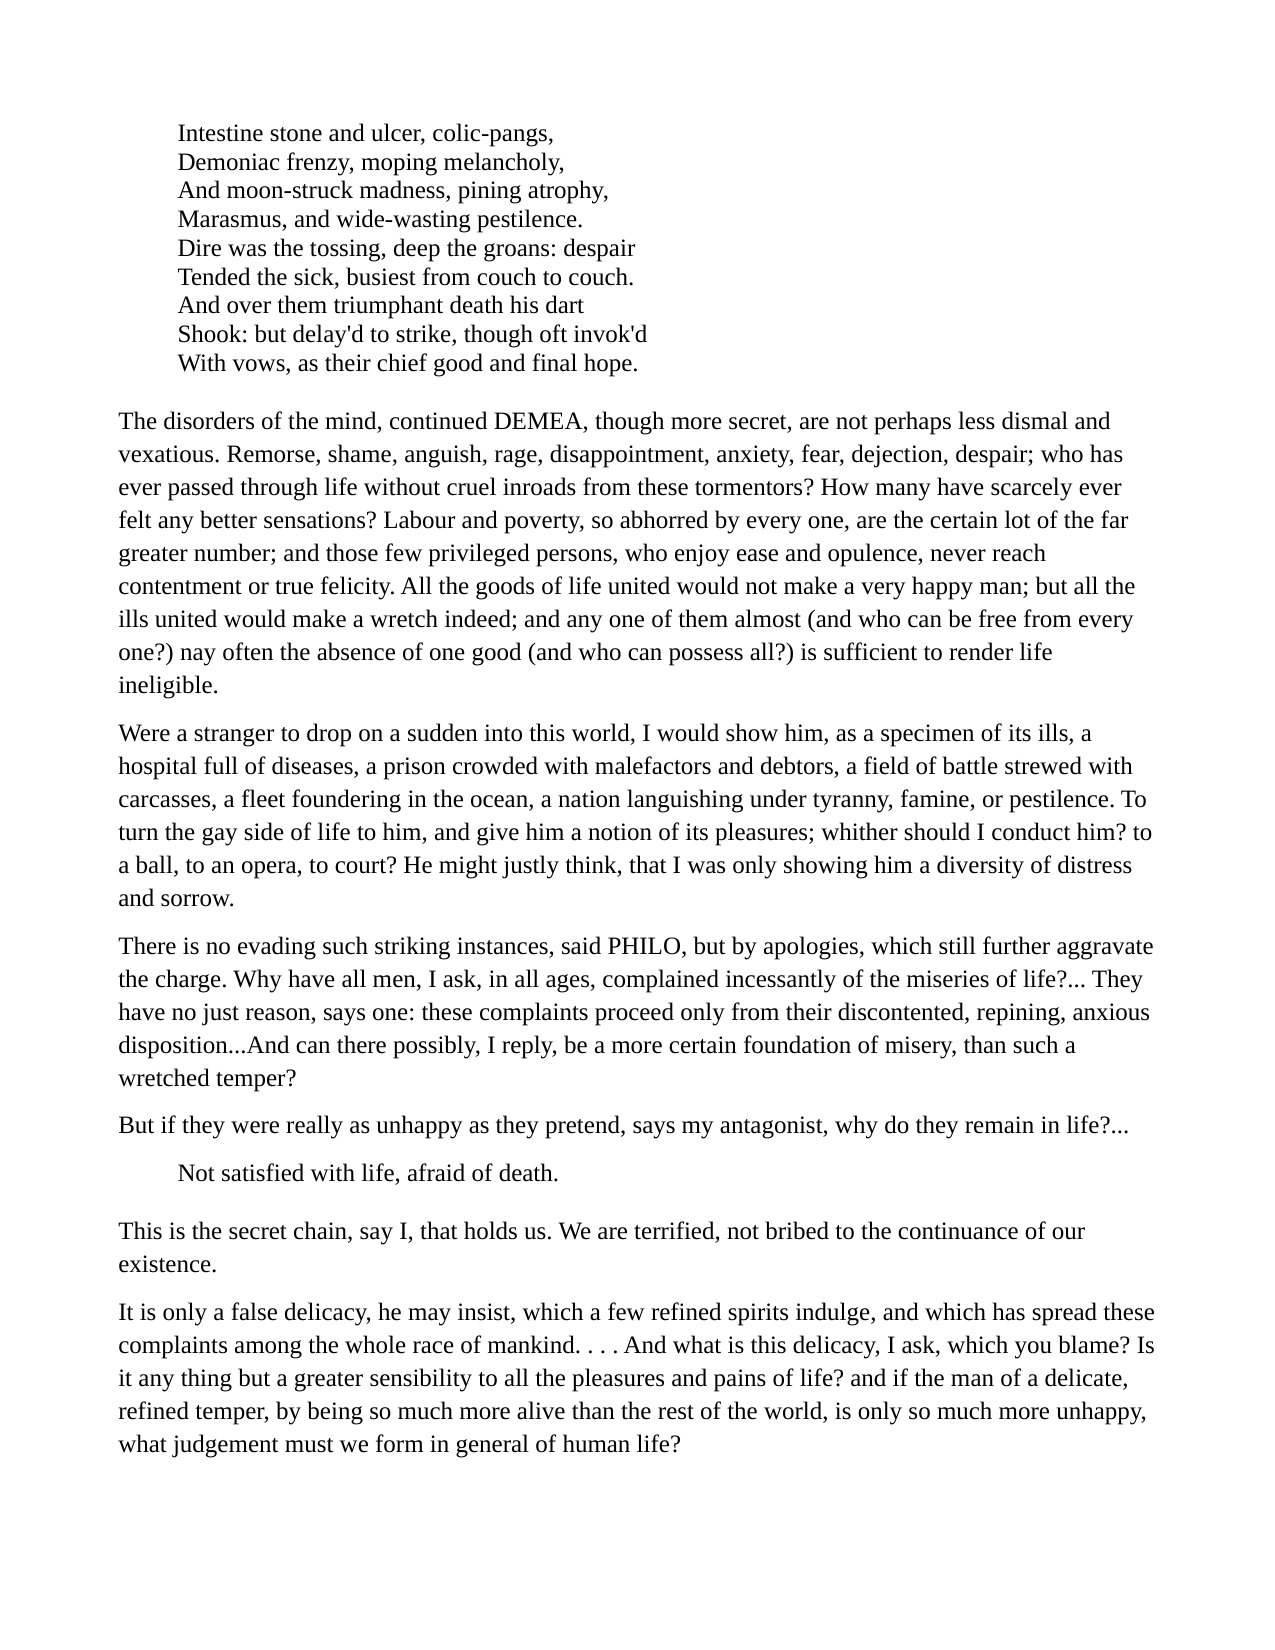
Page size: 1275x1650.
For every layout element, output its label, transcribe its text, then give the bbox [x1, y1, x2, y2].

text The disorders of the mind, continued DEMEA, though more secret, are not perhaps less dismal and vexatious. Remorse, shame, anguish, rage, disappointment, anxiety, fear, dejection, despair; who has ever passed through life without cruel inroads from these tormentors? How many have scarcely ever felt any better sensations? Labour and poverty, so abhorred by every one, are the certain lot of the far greater number; and those few privileged persons, who enjoy ease and opulence, never reach contentment or true felicity. All the goods of life united would not make a very happy man; but all the ills united would make a wretch indeed; and any one of them almost (and who can be free from every one?) nay often the absence of one good (and who can possess all?) is sufficient to render life ineligible. [118, 406, 1157, 699]
text Were a stranger to drop on a sudden into this world, I would show him, as a specimen of its ills, a hospital full of diseases, a prison crowded with malefactors and debtors, a field of battle strewed with carcasses, a fleet foundering in the ocean, a nation languishing under tyranny, famine, or pestilence. To turn the gay side of life to him, and give him a notion of its pleasures; whither should I conduct him? to a ball, to an opera, to court? He might justly think, that I was only showing him a diversity of distress and sorrow. [118, 718, 1157, 912]
text There is no evading such striking instances, said PHILO, but by apologies, which still further aggravate the charge. Why have all men, I ask, in all ages, complained incessantly of the miseries of life?... They have no just reason, says one: these complaints proceed only from their discontented, repining, anxious disposition...And can there possibly, I reply, be a more certain foundation of misery, than such a wretched temper? [118, 931, 1157, 1092]
text Intestine stone and ulcer, colic-pangs, Demoniac frenzy, moping melancholy, And moon-struck madness, pining atrophy, Marasmus, and wide-wasting pestilence. Dire was the tossing, deep the groans: despair Tended the sick, busiest from couch to couch. And over them triumphant death his dart Shook: but delay'd to strike, though oft invok'd With vows, as their chief good and final hope. [177, 118, 1098, 377]
text But if they were really as unhappy as they pretend, says my antagonist, why do they remain in life?... [118, 1111, 1157, 1139]
text It is only a false delicacy, he may insist, which a few refined spirits indulge, and which has spread these complaints among the whole race of mankind. . . . And what is this delicacy, I ask, which you blame? Is it any thing but a greater sensibility to all the pleasures and pains of life? and if the man of a delicate, refined temper, by being so much more alive than the rest of the world, is only so much more unhappy, what judgement must we form in general of human life? [118, 1297, 1157, 1458]
text This is the secret chain, say I, that holds us. We are terrified, not bribed to the continuance of our existence. [118, 1216, 1157, 1278]
text Not satisfied with life, afraid of death. [177, 1158, 1098, 1187]
